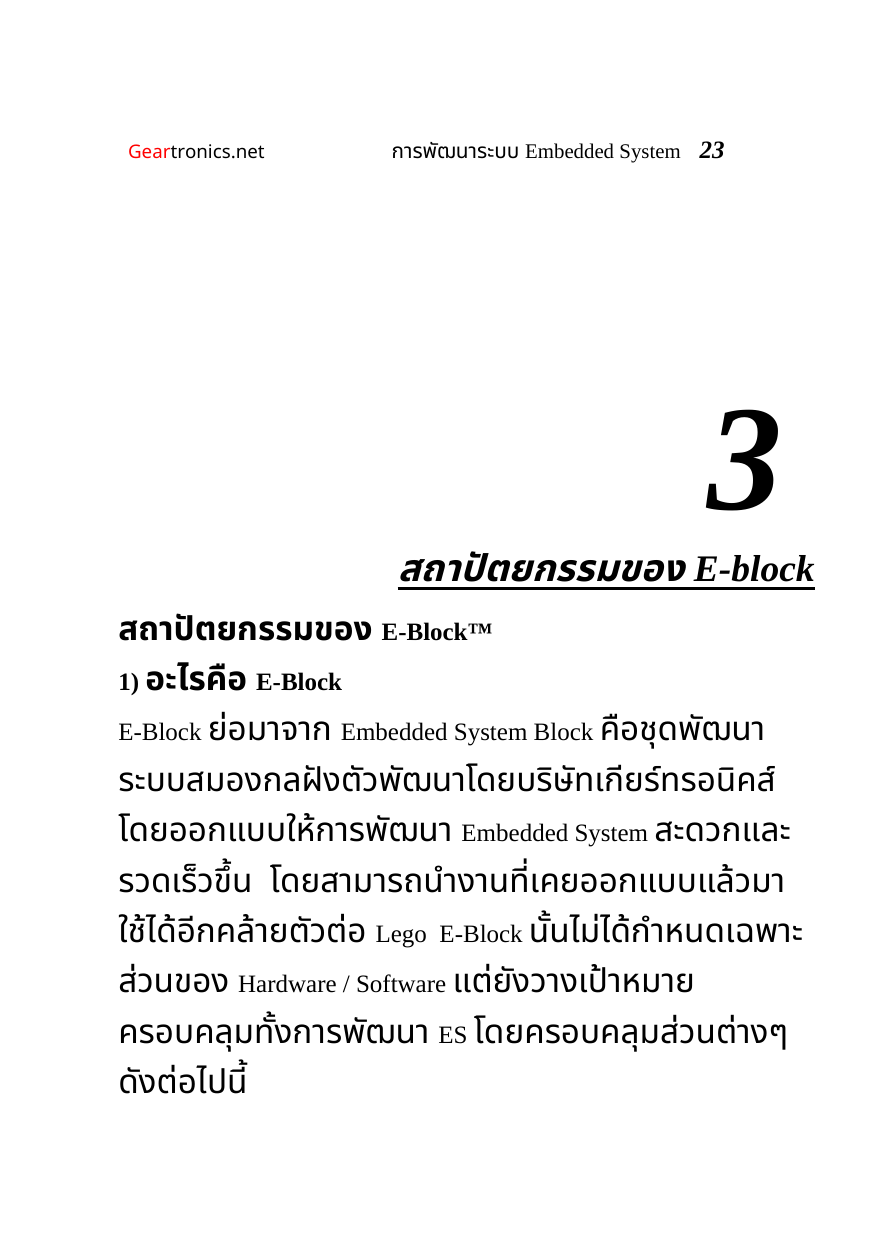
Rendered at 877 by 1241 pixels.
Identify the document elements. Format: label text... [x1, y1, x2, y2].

title สถาปัตยกรรมของ E-block [118, 542, 818, 599]
text E-Block ย่อมาจาก Embedded System Block คือชุดพัฒนาระบบสมองกลฝังตัวพัฒนาโดยบริษัทเกียร์ทรอนิคส์ โดยออกแบบให้การพัฒนา Embedded System สะดวกและรวดเร็วขึ้น โดยสามารถนำงานที่เคยออกแบบแล้วมาใช้ได้อีกคล้ายตัวต่อ Lego E-Block นั้นไม่ได้กำหนดเฉพาะส่วนของ Hardware / Software แต่ยังวางเป้าหมายครอบคลุมทั้งการพัฒนา ES โดยครอบคลุมส่วนต่างๆ ดังต่อไปนี้ [118, 705, 818, 1109]
text 1) อะไรคือ E-Block [118, 655, 818, 705]
text สถาปัตยกรรมของ E-Block™ [118, 604, 818, 655]
